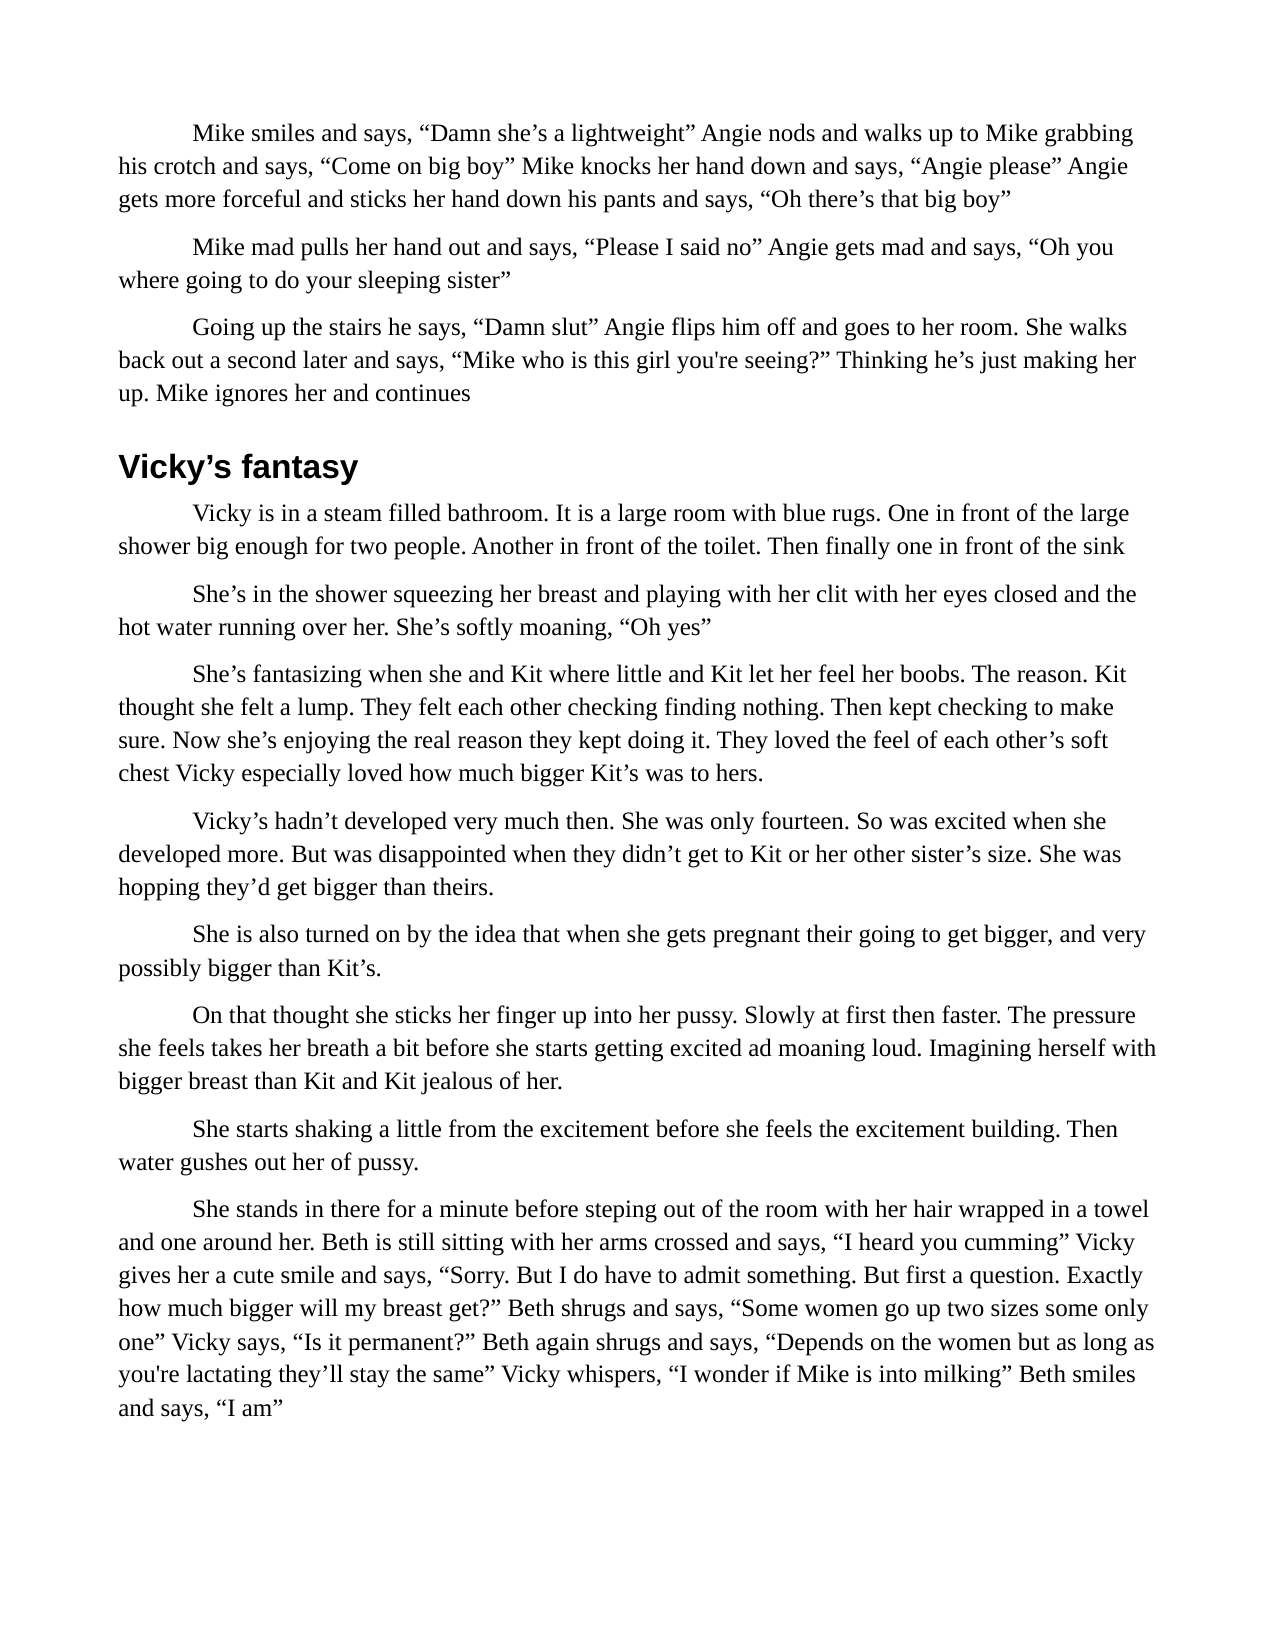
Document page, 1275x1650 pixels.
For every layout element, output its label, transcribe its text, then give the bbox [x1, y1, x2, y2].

text Vicky is in a steam filled bathroom. It is a large room with blue rugs. One in front of the large shower big enough for two people. Another in front of the toilet. Then finally one in front of the sink [118, 498, 1157, 560]
text She’s fantasizing when she and Kit where little and Kit let her feel her boobs. The reason. Kit thought she felt a lump. They felt each other checking finding nothing. Then kept checking to make sure. Now she’s enjoying the real reason they kept doing it. They loved the feel of each other’s soft chest Vicky especially loved how much bigger Kit’s was to hers. [118, 659, 1157, 787]
text Vicky’s hadn’t developed very much then. She was only fourteen. So was excited when she developed more. But was disappointed when they didn’t get to Kit or her other sister’s size. She was hopping they’d get bigger than theirs. [118, 806, 1157, 901]
subtitle Vicky’s fantasy [118, 447, 1157, 486]
text She starts shaking a little from the excitement before she feels the excitement building. Then water gushes out her of pussy. [118, 1114, 1157, 1176]
text Mike smiles and says, “Damn she’s a lightweight” Angie nods and walks up to Mike grabbing his crotch and says, “Come on big boy” Mike knocks her hand down and says, “Angie please” Angie gets more forceful and sticks her hand down his pants and says, “Oh there’s that big boy” [118, 118, 1157, 213]
text Going up the stairs he says, “Damn slut” Angie flips him off and goes to her room. She walks back out a second later and says, “Mike who is this girl you're seeing?” Thinking he’s just making her up. Mike ignores her and continues [118, 312, 1157, 407]
text She is also turned on by the idea that when she gets pregnant their going to get bigger, and very possibly bigger than Kit’s. [118, 919, 1157, 981]
text Mike mad pulls her hand out and says, “Please I said no” Angie gets mad and says, “Oh you where going to do your sleeping sister” [118, 232, 1157, 293]
text On that thought she sticks her finger up into her pussy. Slowly at first then faster. The pressure she feels takes her breath a bit before she starts getting excited ad moaning loud. Imagining herself with bigger breast than Kit and Kit jealous of her. [118, 1000, 1157, 1095]
text She stands in there for a minute before steping out of the room with her hair wrapped in a towel and one around her. Beth is still sitting with her arms crossed and says, “I heard you cumming” Vicky gives her a cute smile and says, “Sorry. But I do have to admit something. But first a question. Exactly how much bigger will my breast get?” Beth shrugs and says, “Some women go up two sizes some only one” Vicky says, “Is it permanent?” Beth again shrugs and says, “Depends on the women but as long as you're lactating they’ll stay the same” Vicky whispers, “I wonder if Mike is into milking” Beth smiles and says, “I am” [118, 1194, 1157, 1421]
text She’s in the shower squeezing her breast and playing with her clit with her eyes closed and the hot water running over her. She’s softly moaning, “Oh yes” [118, 579, 1157, 640]
